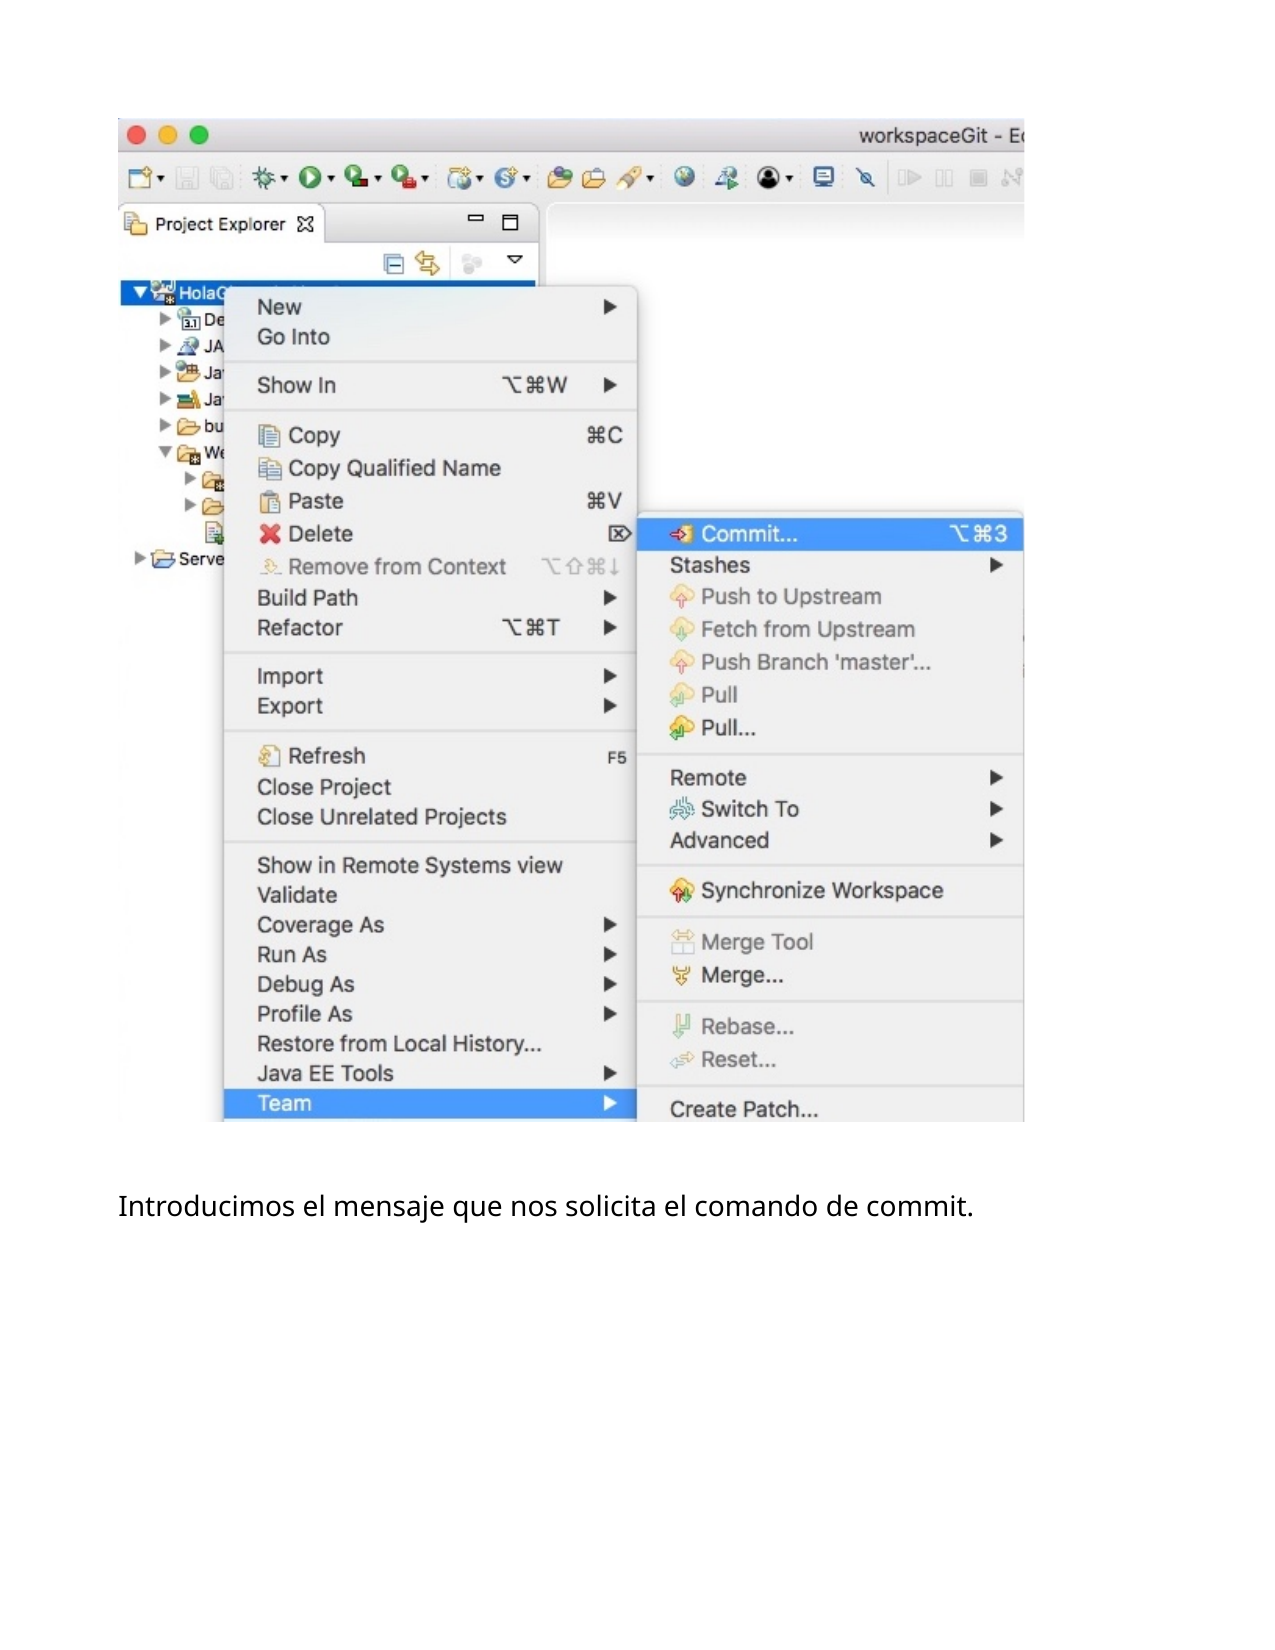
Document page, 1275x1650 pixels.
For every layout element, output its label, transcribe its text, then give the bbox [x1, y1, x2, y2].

text Introducimos el mensaje que nos solicita el comando de commit. [118, 1186, 1157, 1225]
picture [118, 118, 1025, 1122]
